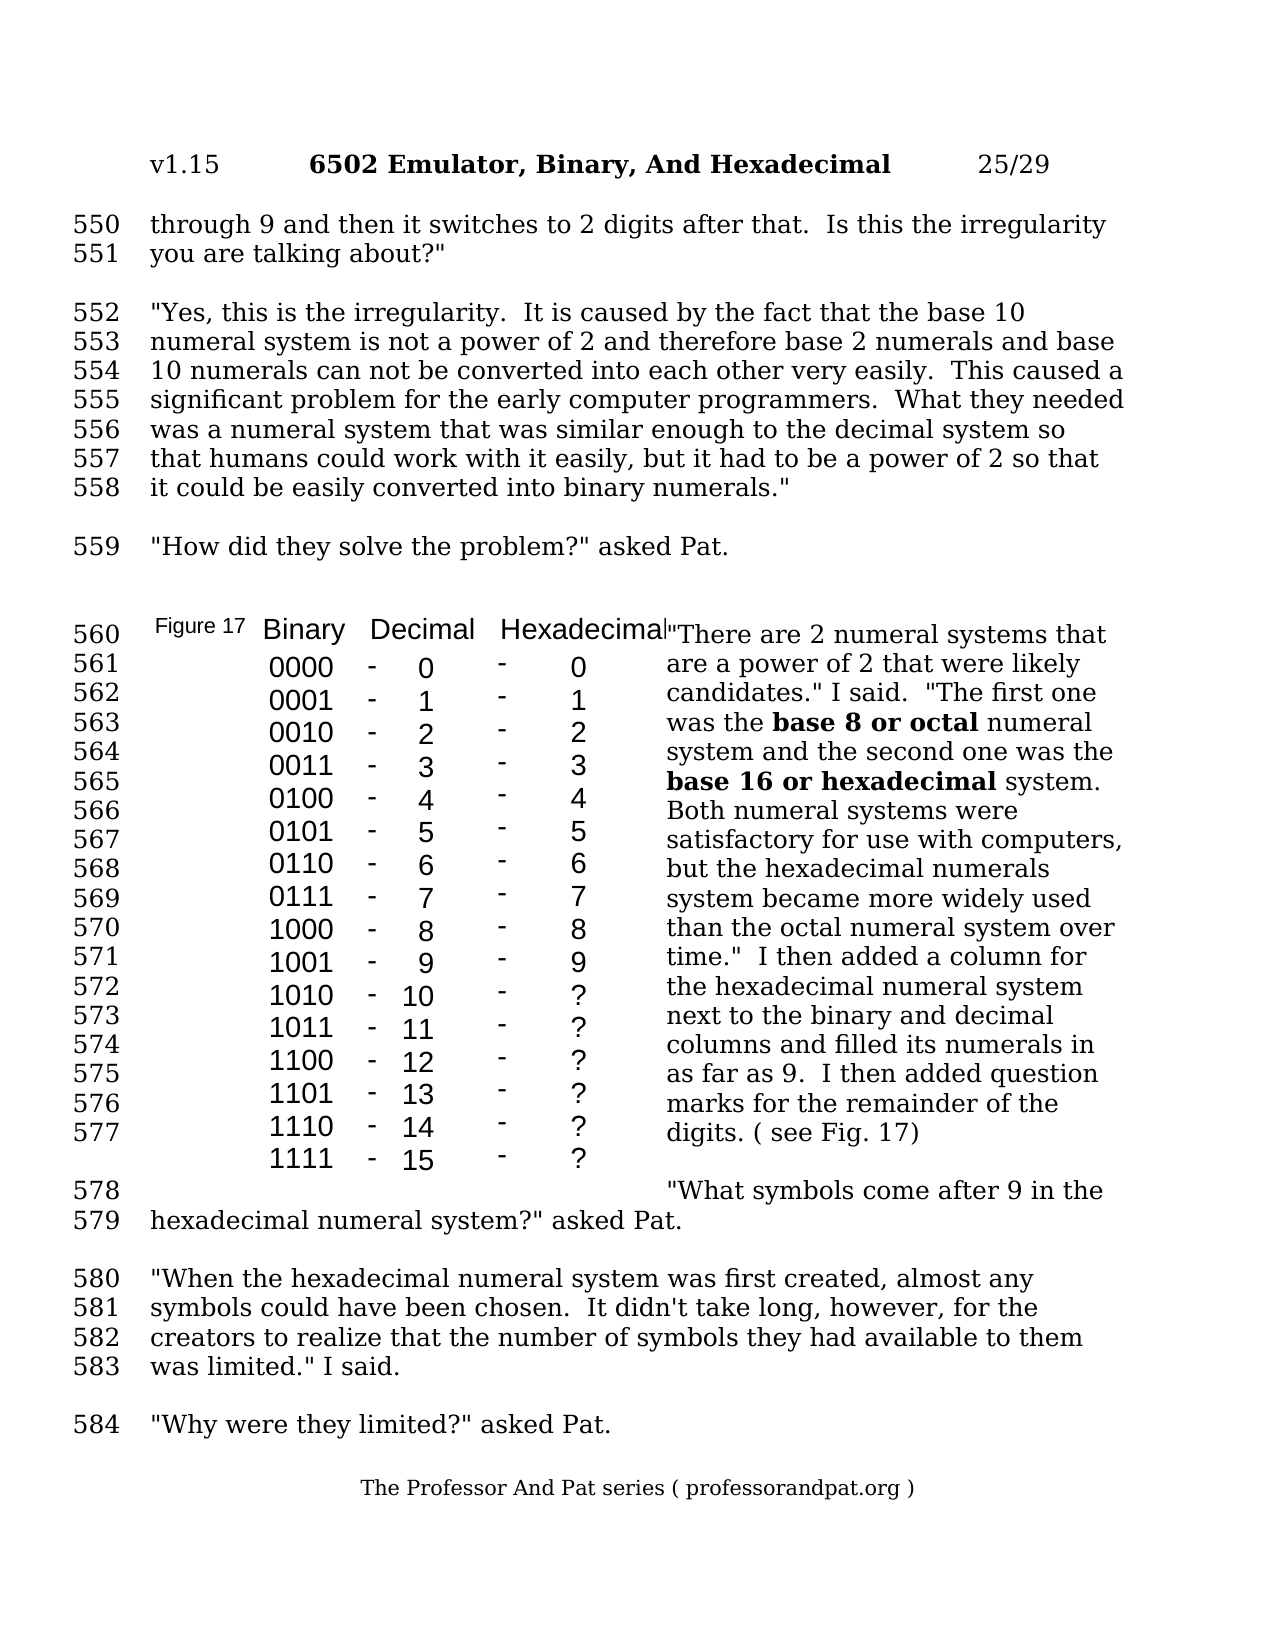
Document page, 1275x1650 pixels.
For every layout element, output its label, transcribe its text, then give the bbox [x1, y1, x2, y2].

text Pat looked at the decimal digits then said "The decimal pattern starts with single digits up through 9 and then it switches to 2 digits after that. Is this the irregularity you are talking about?" [150, 210, 1125, 268]
text "Why were they limited?" asked Pat. [150, 1411, 1125, 1440]
text "There are 2 numeral systems that are a power of 2 that were likely candidates." I said. "The first one was the base 8 or octal numeral system and the second one was the base 16 or hexadecimal system. Both numeral systems were satisfactory for use with computers, but the hexadecimal numerals system became more widely used than the octal numeral system over time." I then added a column for the hexadecimal numeral system next to the binary and decimal columns and filled its numerals in as far as 9. I then added question marks for the remainder of the digits. ( see Fig. 17) [150, 620, 1125, 1147]
text "When the hexadecimal numeral system was first created, almost any symbols could have been chosen. It didn't take long, however, for the creators to realize that the number of symbols they had available to them was limited." I said. [150, 1264, 1125, 1381]
text "How did they solve the problem?" asked Pat. [150, 532, 1125, 561]
text "What symbols come after 9 in the hexadecimal numeral system?" asked Pat. [150, 1177, 1125, 1235]
text "Yes, this is the irregularity. It is caused by the fact that the base 10 numeral system is not a power of 2 and therefore base 2 numerals and base 10 numerals can not be converted into each other very easily. This caused a significant problem for the early computer programmers. What they needed was a numeral system that was similar enough to the decimal system so that humans could work with it easily, but it had to be a power of 2 so that it could be easily converted into binary numerals." [150, 298, 1125, 503]
